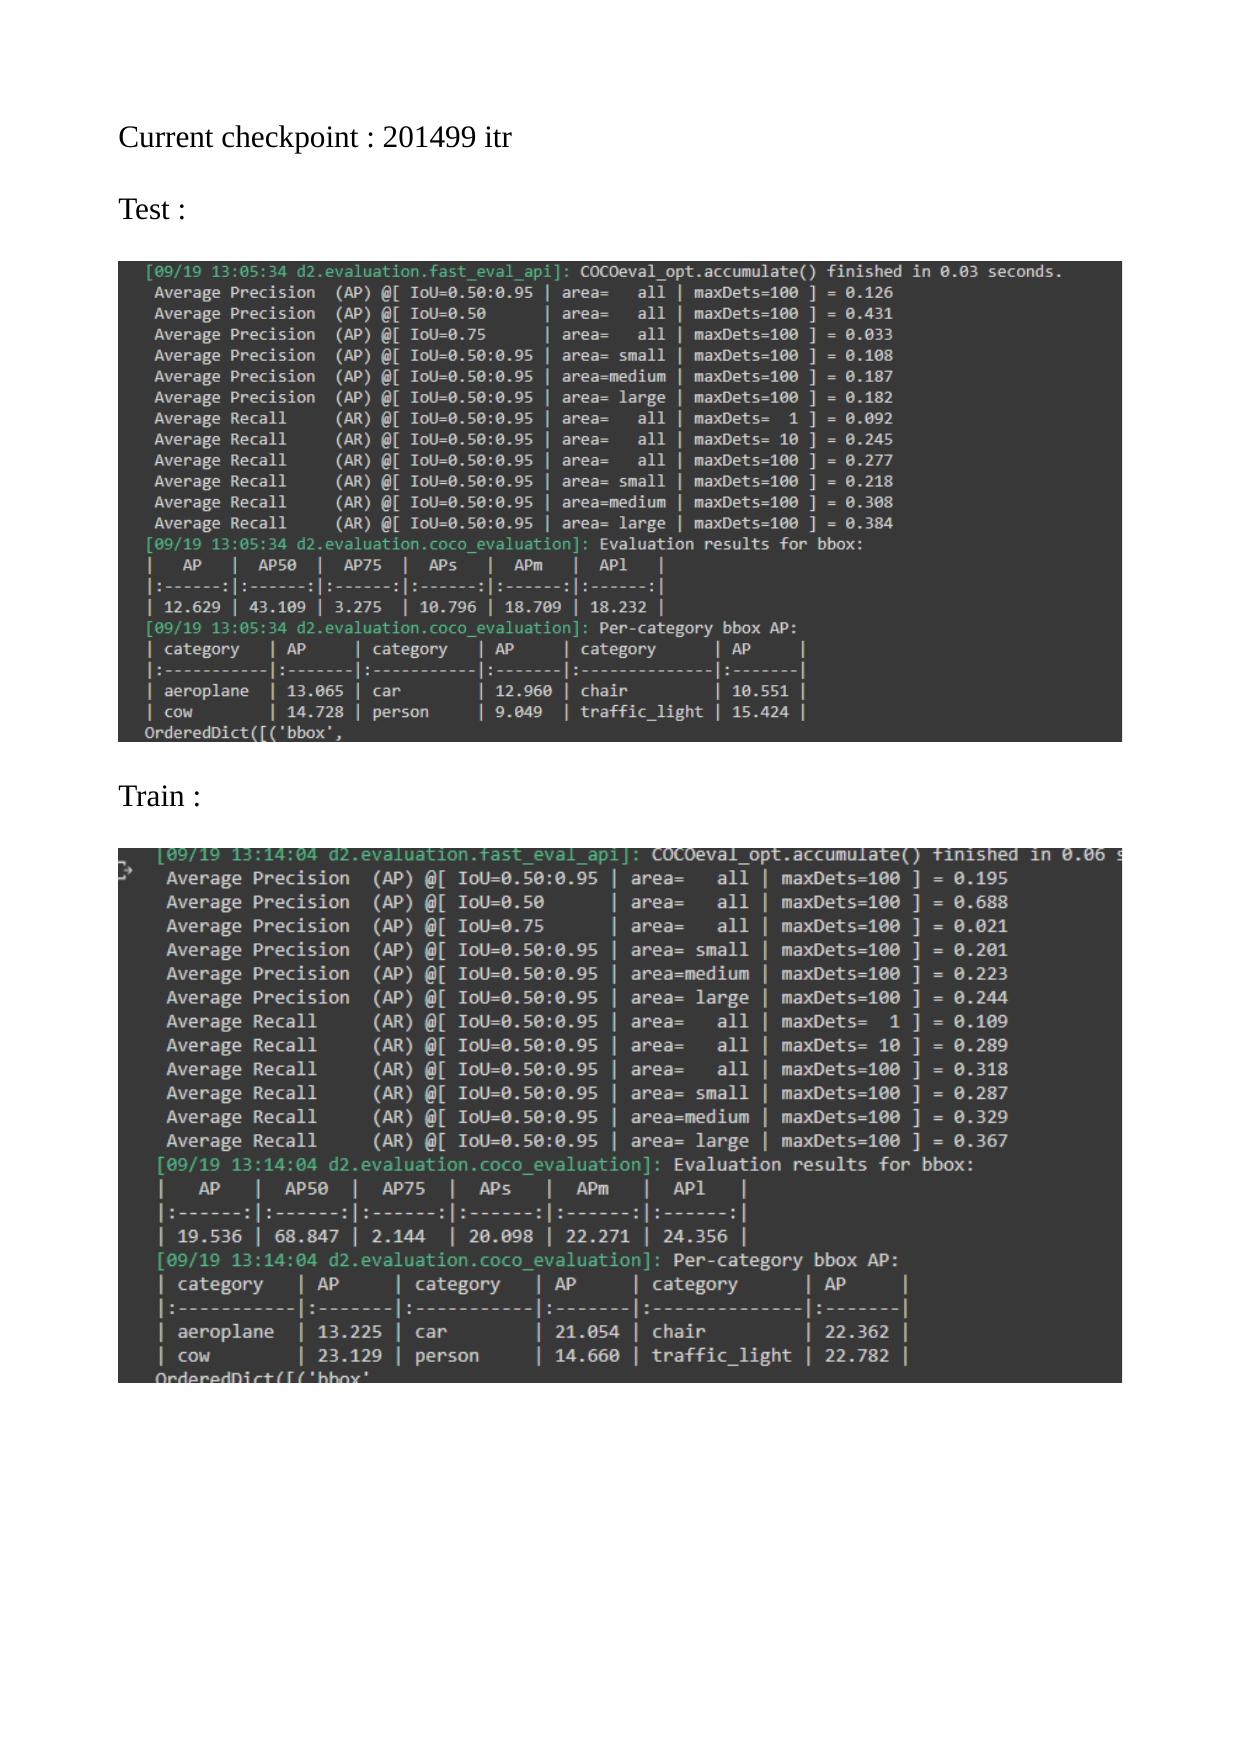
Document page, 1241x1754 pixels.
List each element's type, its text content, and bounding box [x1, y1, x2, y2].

text Current checkpoint : 201499 itr [118, 118, 1122, 154]
text Test : [118, 190, 1122, 226]
text Train : [118, 777, 1122, 813]
picture [118, 261, 1123, 742]
picture [118, 848, 1123, 1383]
